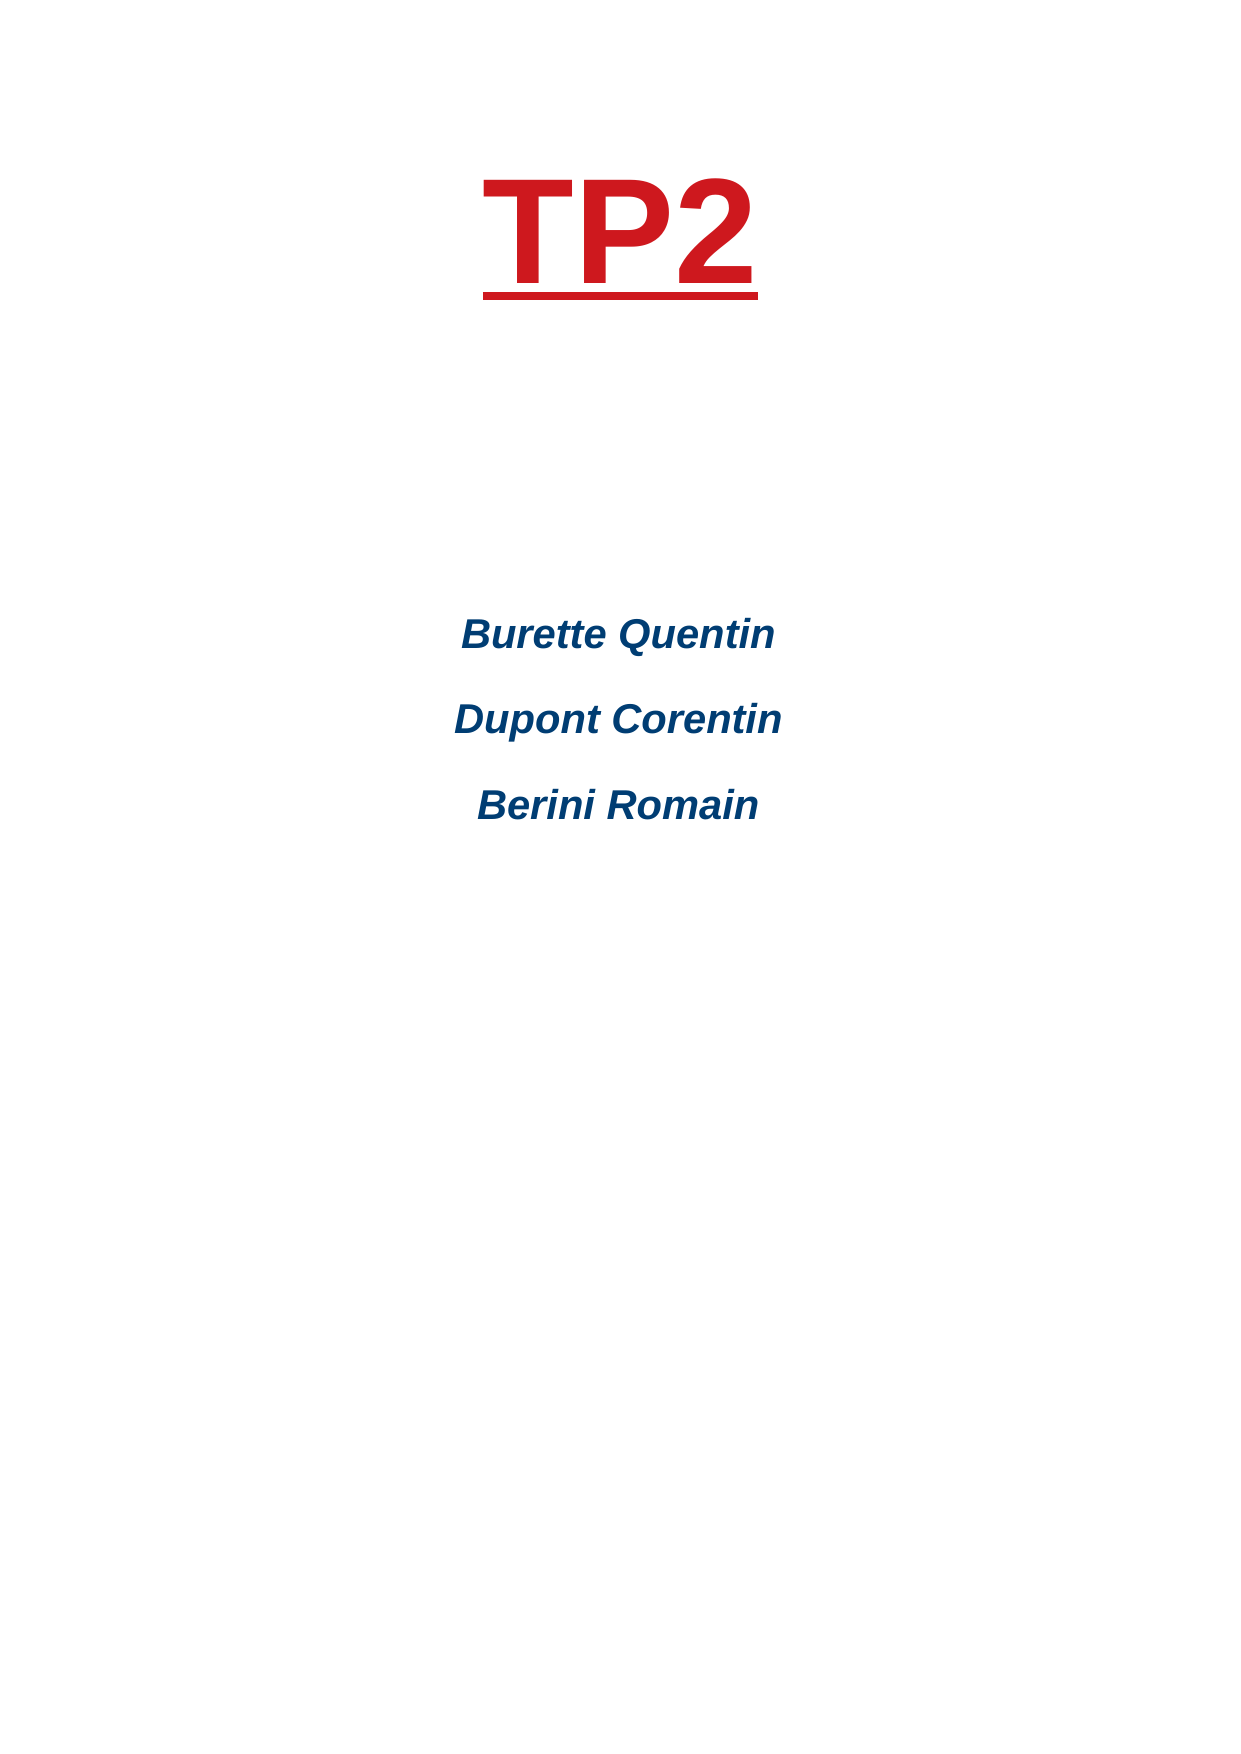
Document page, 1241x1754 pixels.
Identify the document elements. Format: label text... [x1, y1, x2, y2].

text Berini Romain [118, 780, 1122, 828]
text TP2 [118, 143, 1122, 316]
text Burette Quentin [118, 609, 1122, 657]
text Dupont Corentin [118, 695, 1122, 743]
